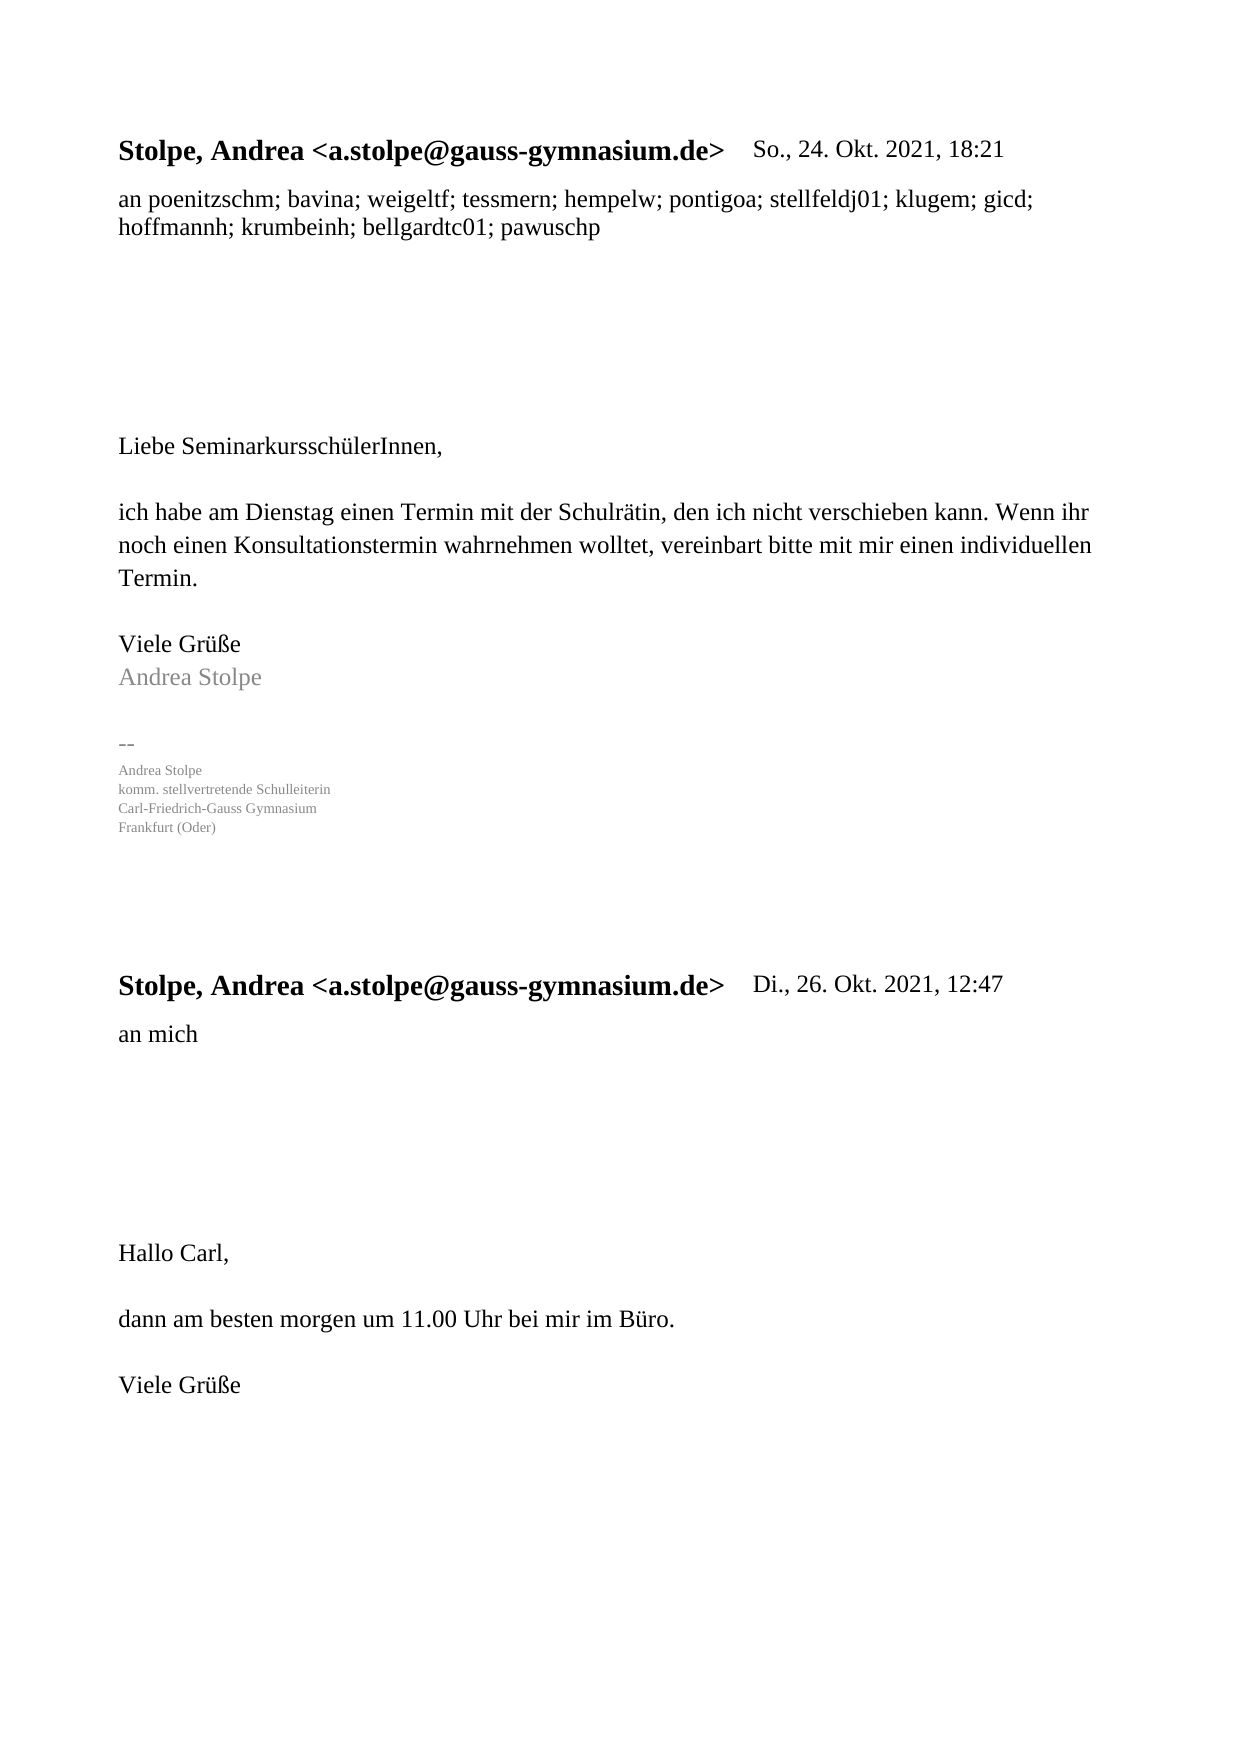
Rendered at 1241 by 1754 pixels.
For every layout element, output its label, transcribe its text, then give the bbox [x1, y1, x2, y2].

table_header an poenitzschm; bavina; weigeltf; tessmern; hempelw; pontigoa; stellfeldj01; klugem; gicd; hoffmannh; krumbeinh; bellgardtc01; pawuschp [118, 184, 1122, 243]
table_header Stolpe, Andrea <a.stolpe@gauss-gymnasium.de> [118, 954, 748, 1014]
table_header [125, 179, 135, 184]
text dann am besten morgen um 11.00 Uhr bei mir im Büro. [118, 1304, 1122, 1332]
text -- [118, 695, 1122, 757]
text Viele Grüße [118, 1370, 1122, 1398]
text ich habe am Dienstag einen Termin mit der Schulrätin, den ich nicht verschieben kann. Wenn ihr noch einen Konsultationstermin wahrnehmen wolltet, vereinbart bitte mit mir einen individuellen Termin. [118, 497, 1122, 592]
text Andrea Stolpe [118, 662, 1122, 691]
text Frankfurt (Oder) [118, 819, 1122, 836]
text Hallo Carl, [118, 1238, 1122, 1266]
table_header an mich [118, 1019, 215, 1050]
text Andrea Stolpe komm. stellvertretende Schulleiterin Carl-Friedrich-Gauss Gymnasium [118, 761, 1122, 817]
text Liebe SeminarkursschülerInnen, [118, 431, 1122, 460]
table_header Di., 26. Okt. 2021, 12:47 [753, 954, 1013, 1014]
table_header [125, 1014, 135, 1019]
text Viele Grüße [118, 629, 1122, 658]
table_header [748, 954, 753, 1014]
table_header [748, 118, 753, 179]
table_header So., 24. Okt. 2021, 18:21 [753, 118, 1014, 179]
table_header Stolpe, Andrea <a.stolpe@gauss-gymnasium.de> [118, 118, 748, 179]
table_header [215, 1019, 224, 1050]
